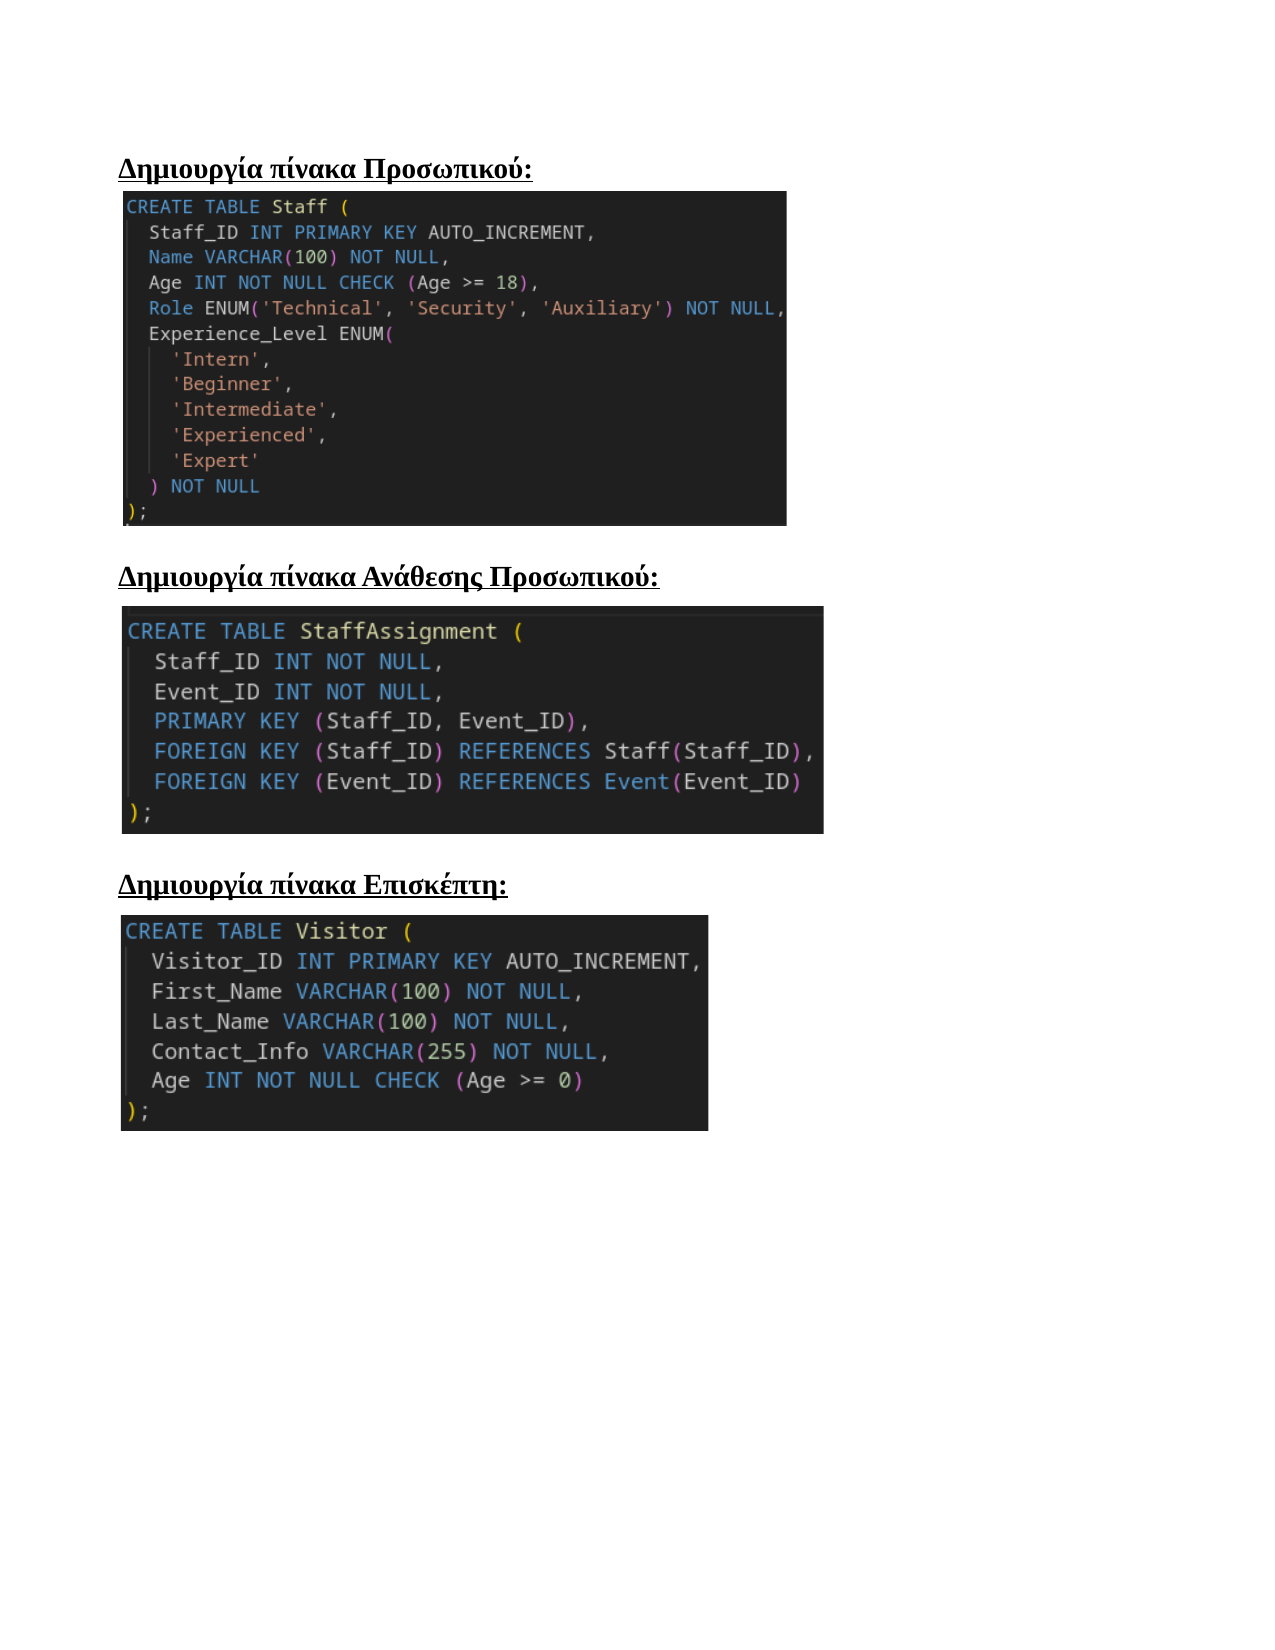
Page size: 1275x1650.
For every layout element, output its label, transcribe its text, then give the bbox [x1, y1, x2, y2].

text Δημιουργία πίνακα Προσωπικού: [118, 152, 1157, 185]
picture [121, 606, 824, 834]
text Δημιουργία πίνακα Ανάθεσης Προσωπικού: [118, 559, 1157, 592]
text Δημιουργία πίνακα Επισκέπτη: [118, 867, 1157, 901]
picture [123, 191, 787, 526]
picture [120, 915, 709, 1131]
